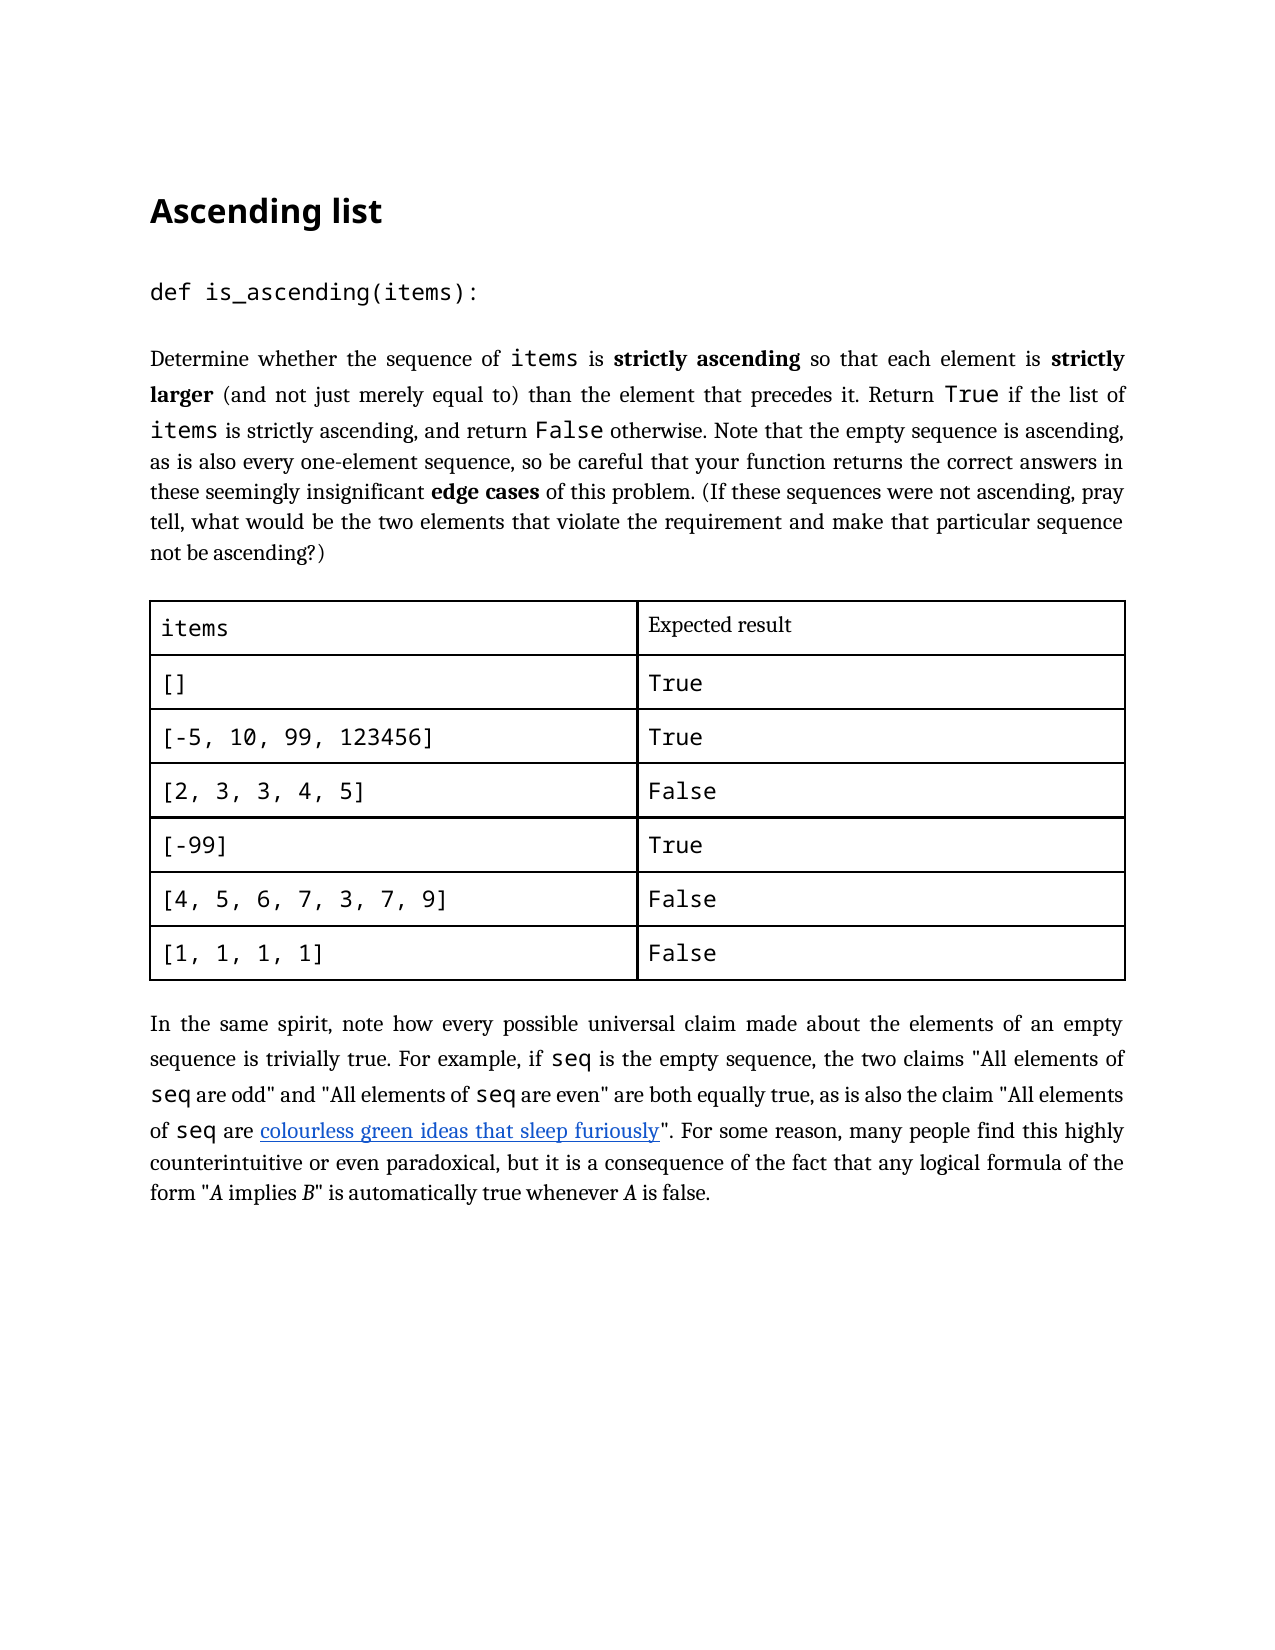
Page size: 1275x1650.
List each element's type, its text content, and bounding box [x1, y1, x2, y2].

table_cell False [639, 873, 1124, 925]
table_header items [151, 602, 636, 654]
text In the same spirit, note how every possible universal claim made about the elements of an empty sequence is trivially true. For example, if seq is the empty sequence, the two claims "All elements of seq are odd" and "All elements of seq are even" are both equally true, as is also the claim "All elements of seq are colourless green ideas that sleep furiously". For some reason, many people find this highly counterintuitive or even paradoxical, but it is a consequence of the fact that any logical formula of the form "A implies B" is automatically true whenever A is false. [150, 1011, 1125, 1206]
table_cell [-5, 10, 99, 123456] [151, 710, 636, 762]
table_cell False [639, 927, 1124, 979]
table_cell [2, 3, 3, 4, 5] [151, 764, 636, 816]
subtitle Ascending list [150, 187, 1125, 233]
table_cell [1, 1, 1, 1] [151, 927, 636, 979]
table_cell True [639, 819, 1124, 871]
table_cell True [639, 656, 1124, 708]
table_cell True [639, 710, 1124, 762]
text Determine whether the sequence of items is strictly ascending so that each element is strictly larger (and not just merely equal to) than the element that precedes it. Return True if the list of items is strictly ascending, and return False otherwise. Note that the empty sequence is ascending, as is also every one-element sequence, so be careful that your function returns the correct answers in these seemingly insignificant edge cases of this problem. (If these sequences were not ascending, pray tell, what would be the two elements that violate the requirement and make that particular sequence not be ascending?) [150, 342, 1125, 566]
table_cell [-99] [151, 819, 636, 871]
text def is_ascending(items): [150, 276, 1125, 307]
table_cell [] [151, 656, 636, 708]
table_header Expected result [639, 602, 1124, 654]
table_cell False [639, 764, 1124, 816]
table_cell [4, 5, 6, 7, 3, 7, 9] [151, 873, 636, 925]
